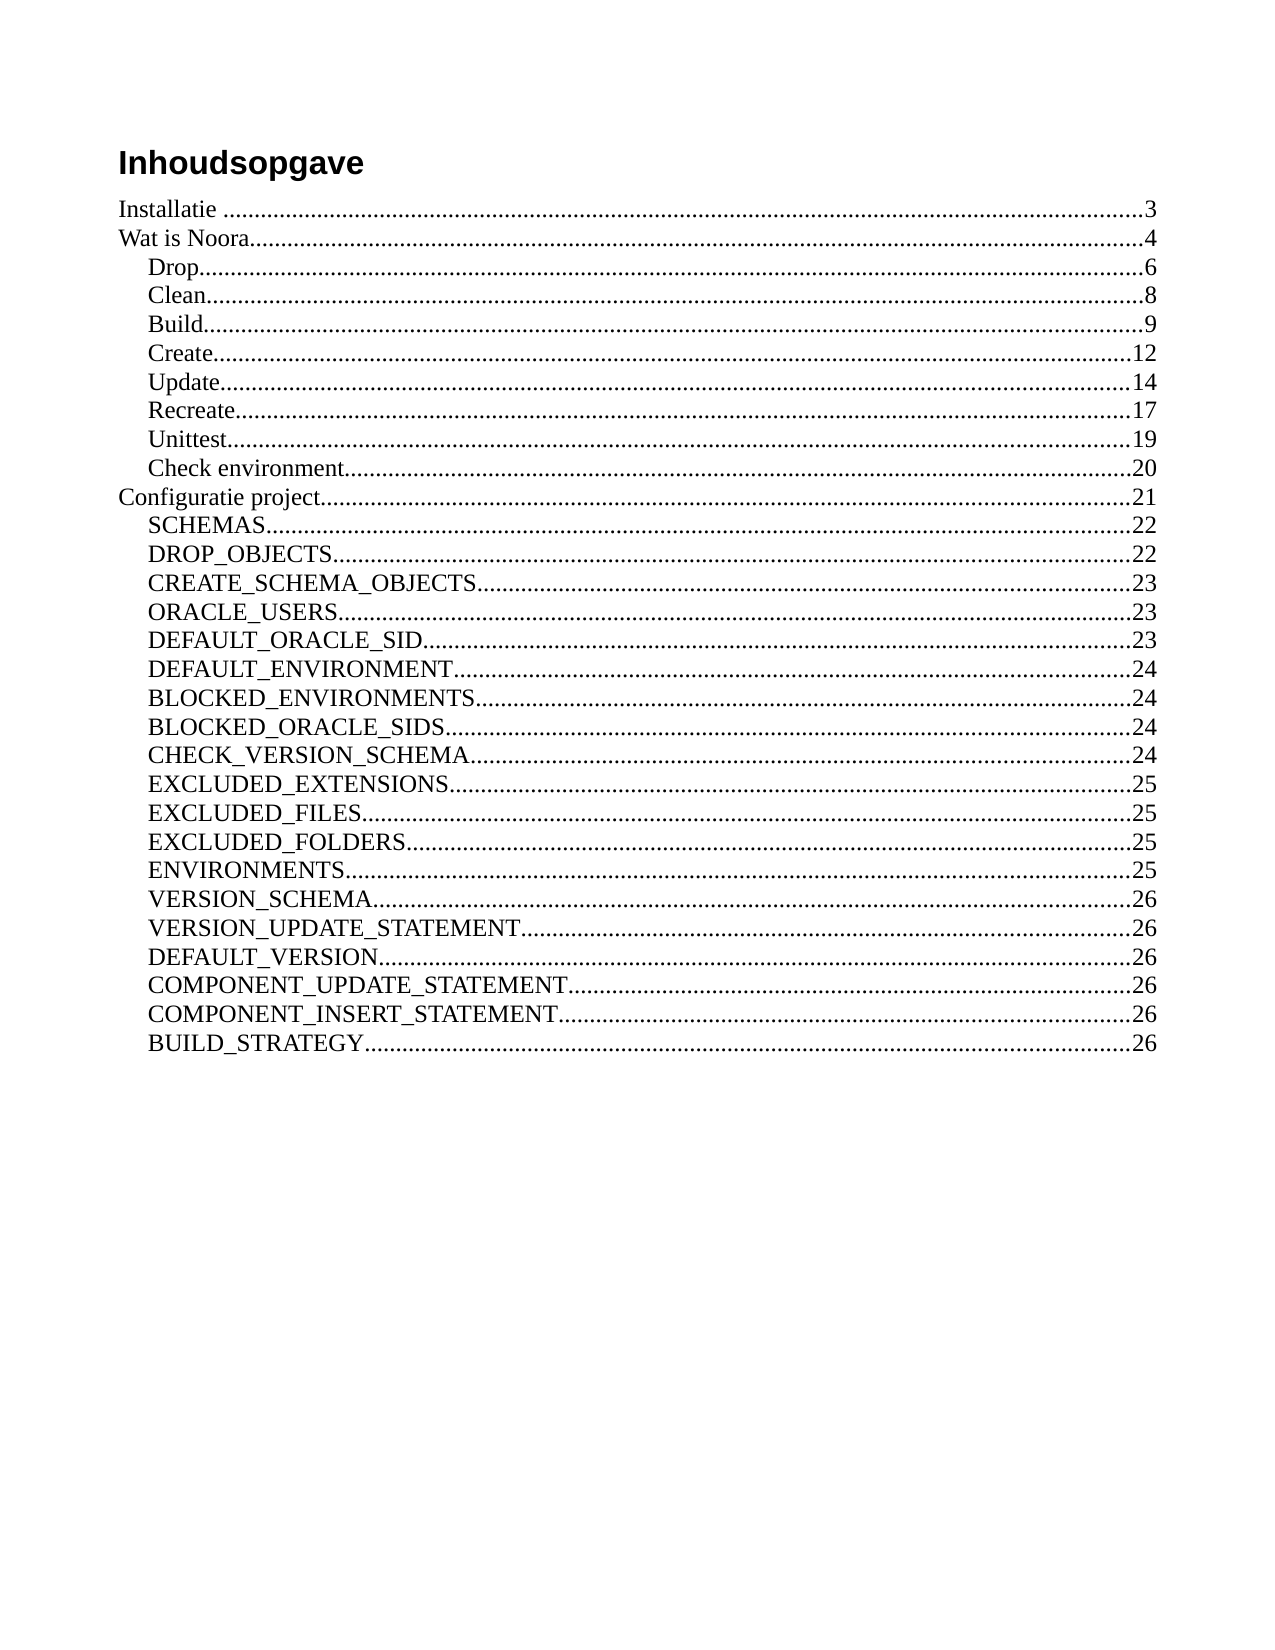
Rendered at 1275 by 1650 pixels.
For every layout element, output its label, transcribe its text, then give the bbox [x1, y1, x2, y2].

text EXCLUDED_FOLDERS 25 [148, 827, 1157, 855]
text Update 14 [148, 367, 1157, 395]
text DEFAULT_VERSION 26 [148, 942, 1157, 970]
text Drop 6 [148, 252, 1157, 280]
text COMPONENT_INSERT_STATEMENT 26 [148, 999, 1157, 1028]
text DEFAULT_ENVIRONMENT 24 [148, 654, 1157, 683]
text DEFAULT_ORACLE_SID 23 [148, 625, 1157, 654]
text VERSION_UPDATE_STATEMENT 26 [148, 913, 1157, 942]
text Recreate 17 [148, 395, 1157, 424]
text ENVIRONMENTS 25 [148, 855, 1157, 884]
text Check environment 20 [148, 453, 1157, 482]
subtitle Inhoudsopgave [118, 143, 1157, 182]
text ORACLE_USERS 23 [148, 597, 1157, 625]
text Create 12 [148, 338, 1157, 367]
text Clean 8 [148, 280, 1157, 309]
text DROP_OBJECTS 22 [148, 539, 1157, 568]
text BLOCKED_ENVIRONMENTS 24 [148, 683, 1157, 712]
text COMPONENT_UPDATE_STATEMENT 26 [148, 970, 1157, 999]
text BLOCKED_ORACLE_SIDS 24 [148, 712, 1157, 740]
text Unittest 19 [148, 424, 1157, 453]
text BUILD_STRATEGY 26 [148, 1028, 1157, 1057]
text Configuratie project 21 [118, 482, 1157, 510]
text Installatie 3 [118, 194, 1157, 223]
text VERSION_SCHEMA 26 [148, 884, 1157, 913]
text CHECK_VERSION_SCHEMA 24 [148, 740, 1157, 769]
text Build 9 [148, 309, 1157, 338]
text CREATE_SCHEMA_OBJECTS 23 [148, 568, 1157, 597]
text EXCLUDED_EXTENSIONS 25 [148, 769, 1157, 798]
text EXCLUDED_FILES 25 [148, 798, 1157, 827]
text SCHEMAS 22 [148, 510, 1157, 539]
text Wat is Noora 4 [118, 223, 1157, 252]
